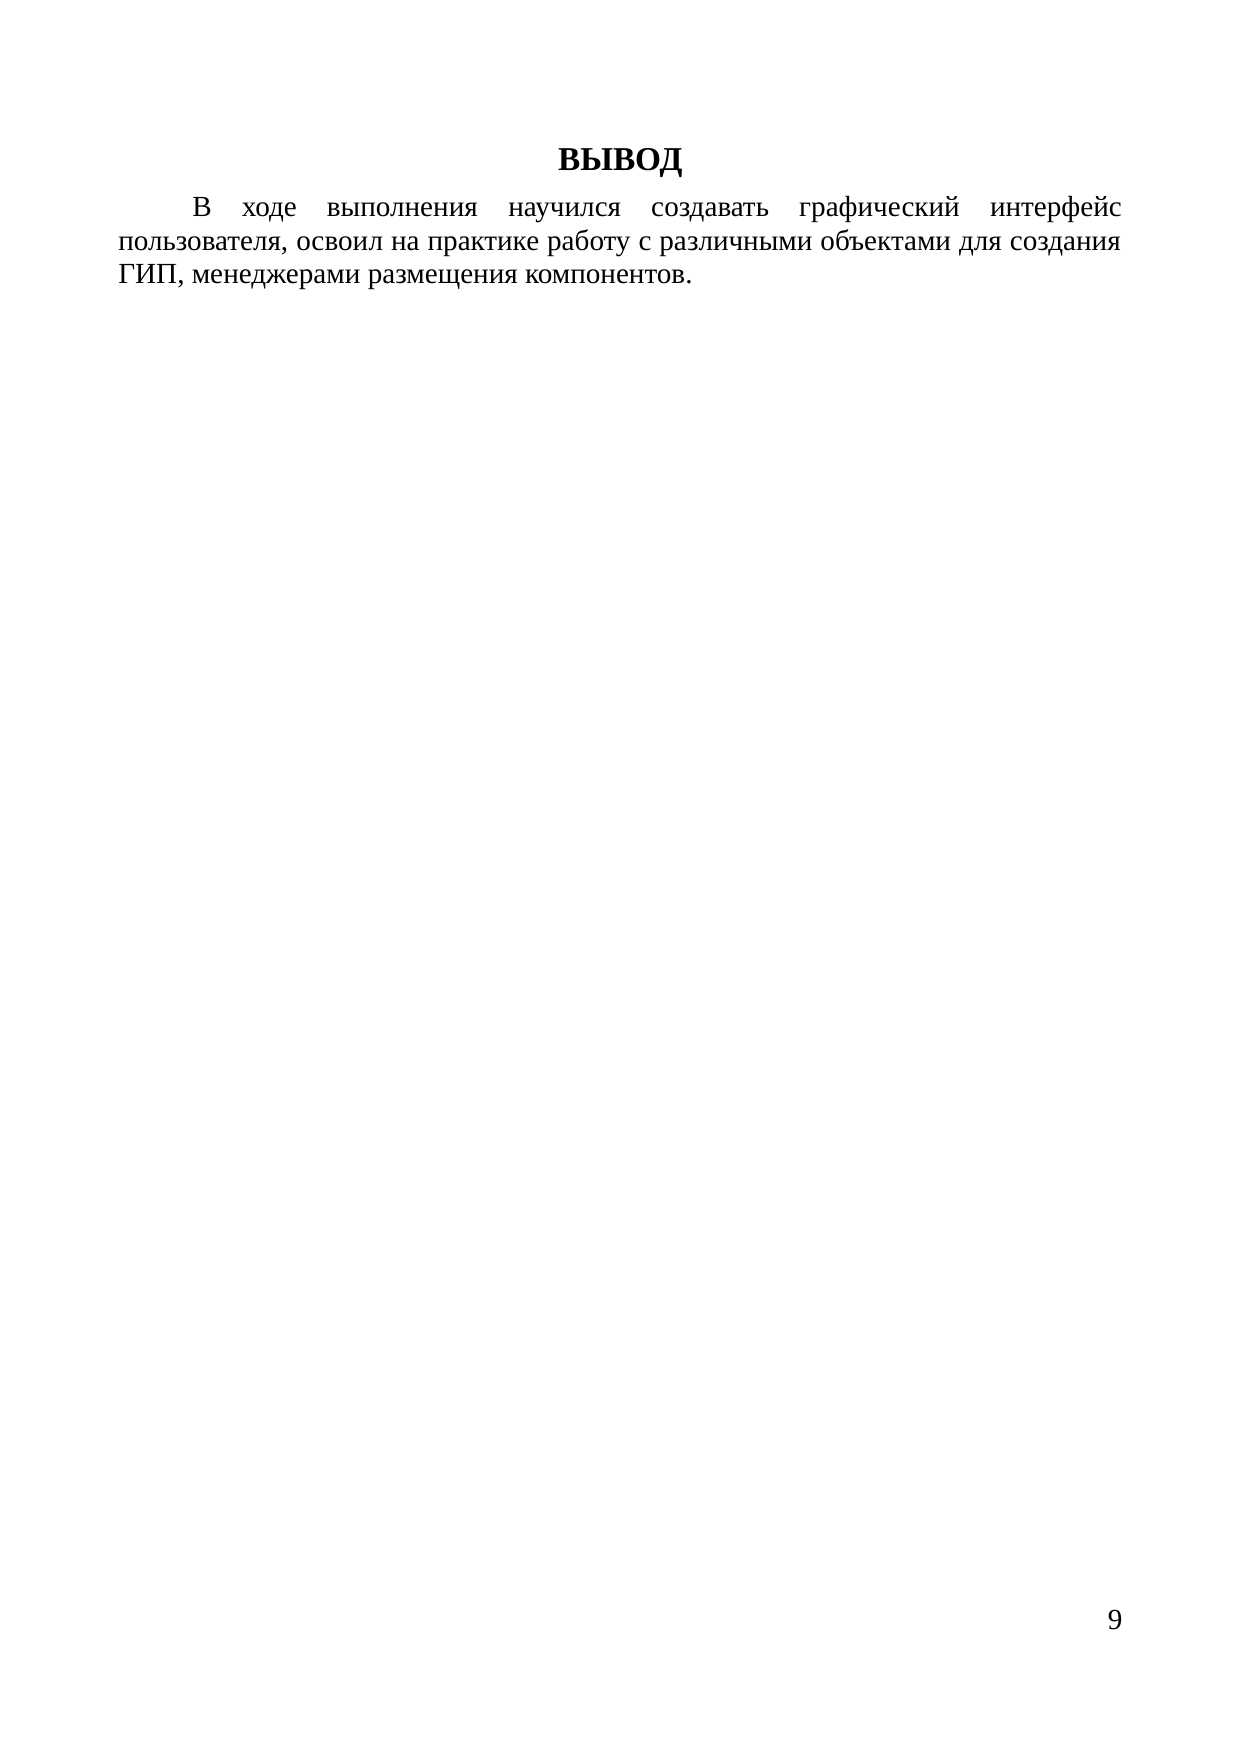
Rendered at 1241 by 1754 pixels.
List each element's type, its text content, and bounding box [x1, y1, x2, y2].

subtitle ВЫВОД [118, 139, 1122, 177]
text В ходе выполнения научился создавать графический интерфейс пользователя, освоил на практике работу с различными объектами для создания ГИП, менеджерами размещения компонентов. [118, 189, 1122, 290]
